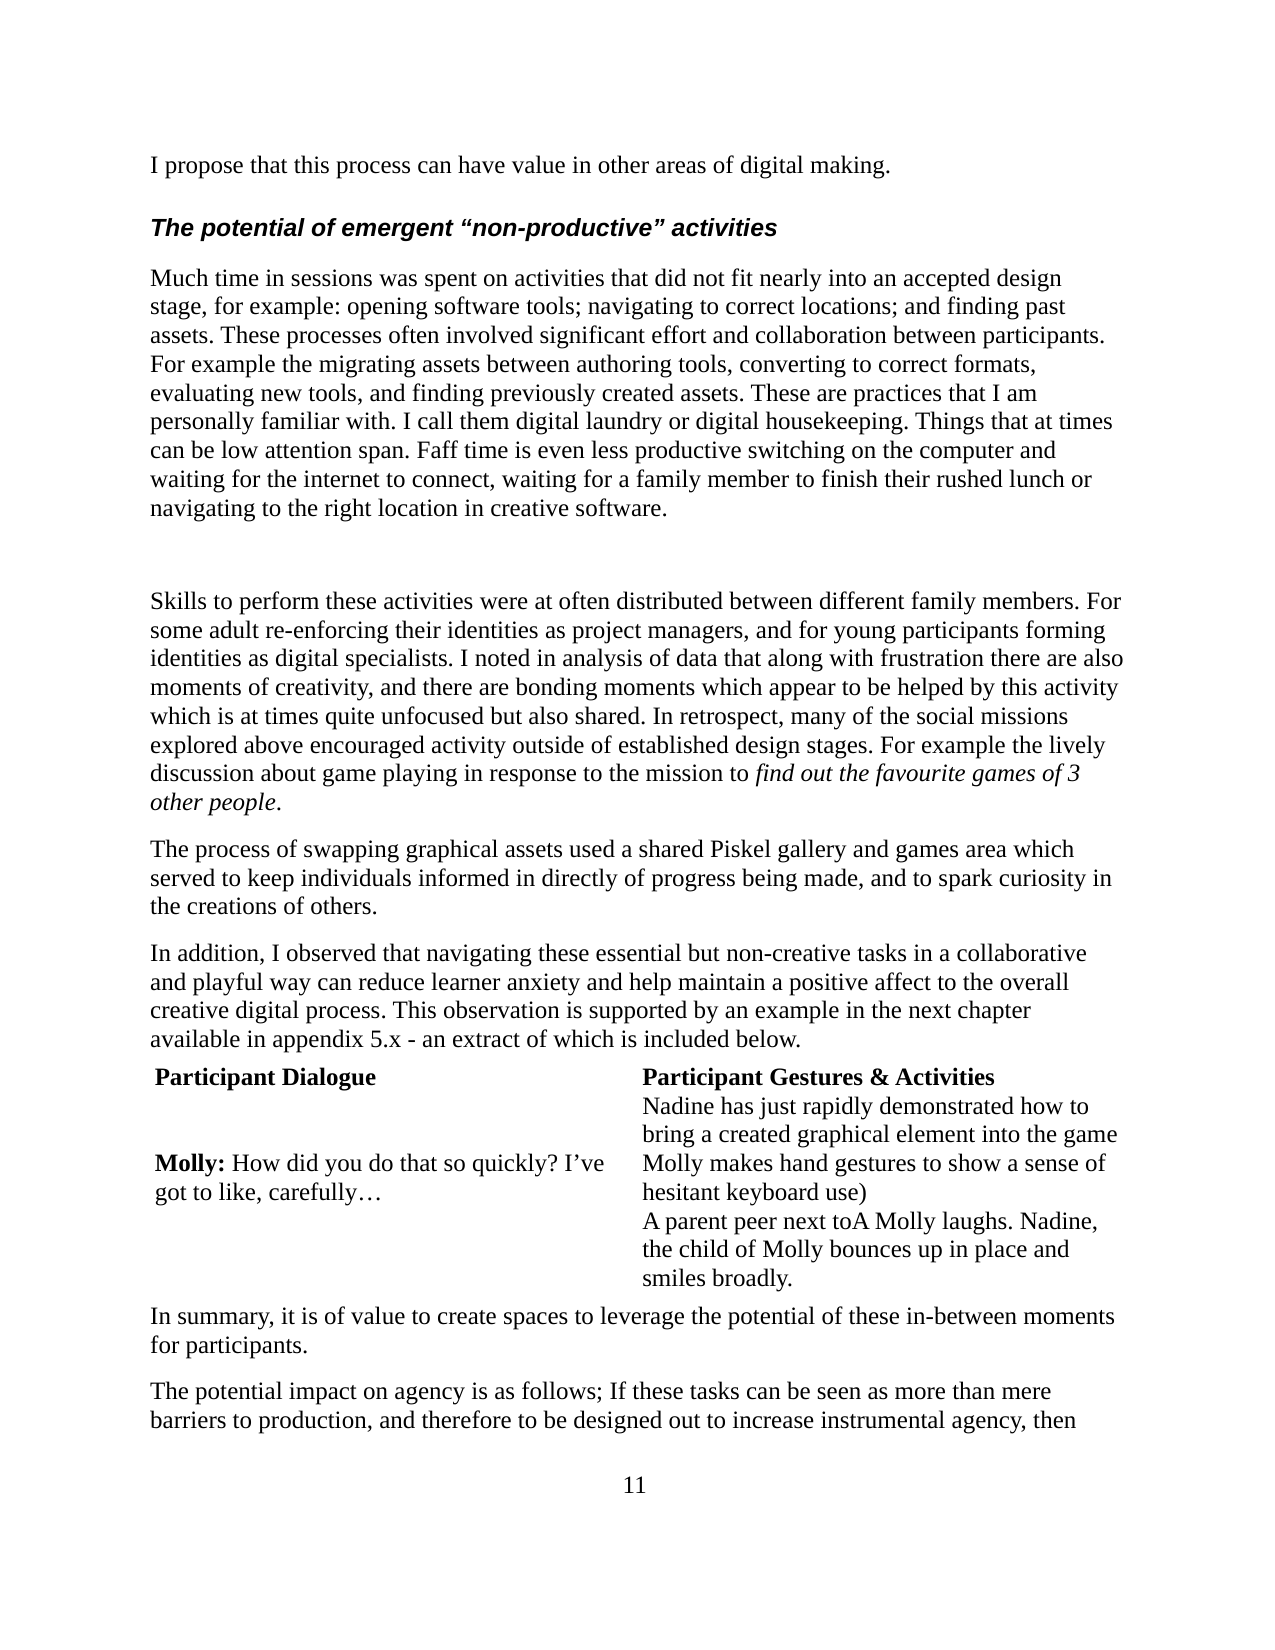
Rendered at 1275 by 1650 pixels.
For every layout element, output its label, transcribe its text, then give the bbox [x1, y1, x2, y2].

text The process of swapping graphical assets used a shared Piskel gallery and games area which served to keep individuals informed in directly of progress being made, and to spark curiosity in the creations of others. [150, 834, 1125, 920]
table_header Participant Gestures & Activities [638, 1062, 1125, 1091]
table_cell A parent peer next toA Molly laughs. Nadine, the child of Molly bounces up in place and smiles broadly. [638, 1206, 1125, 1292]
text The potential impact on agency is as follows; If these tasks can be seen as more than mere barriers to production, and therefore to be designed out to increase instrumental agency, then [150, 1376, 1125, 1434]
text Much time in sessions was spent on activities that did not fit nearly into an accepted design stage, for example: opening software tools; navigating to correct locations; and finding past assets. These processes often involved significant effort and collaboration between participants. For example the migrating assets between authoring tools, converting to correct formats, evaluating new tools, and finding previously created assets. These are practices that I am personally familiar with. I call them digital laundry or digital housekeeping. Things that at times can be low attention span. Faff time is even less productive switching on the computer and waiting for the internet to connect, waiting for a family member to finish their rushed lunch or navigating to the right location in creative software. [150, 263, 1125, 521]
table_cell Molly makes hand gestures to show a sense of hesitant keyboard use) [638, 1148, 1125, 1206]
text In summary, it is of value to create spaces to leverage the potential of these in-between moments for participants. [150, 1301, 1125, 1358]
subtitle The potential of emergent “non-productive” activities [150, 213, 1125, 241]
table_cell Molly: How did you do that so quickly? I’ve got to like, carefully… [150, 1148, 637, 1206]
table_header Participant Dialogue [150, 1062, 637, 1091]
text Skills to perform these activities were at often distributed between different family members. For some adult re-enforcing their identities as project managers, and for young participants forming identities as digital specialists. I noted in analysis of data that along with frustration there are also moments of creativity, and there are bonding moments which appear to be helped by this activity which is at times quite unfocused but also shared. In retrospect, many of the social missions explored above encouraged activity outside of established design stages. For example the lively discussion about game playing in response to the mission to find out the favourite games of 3 other people. [150, 586, 1125, 816]
text In addition, I observed that navigating these essential but non-creative tasks in a collaborative and playful way can reduce learner anxiety and help maintain a positive affect to the overall creative digital process. This observation is supported by an example in the next chapter available in appendix 5.x - an extract of which is included below. [150, 938, 1125, 1053]
table_cell [150, 1206, 637, 1292]
table_cell [150, 1091, 637, 1148]
text I propose that this process can have value in other areas of digital making. [150, 150, 1125, 179]
table_cell Nadine has just rapidly demonstrated how to bring a created graphical element into the game [638, 1091, 1125, 1148]
